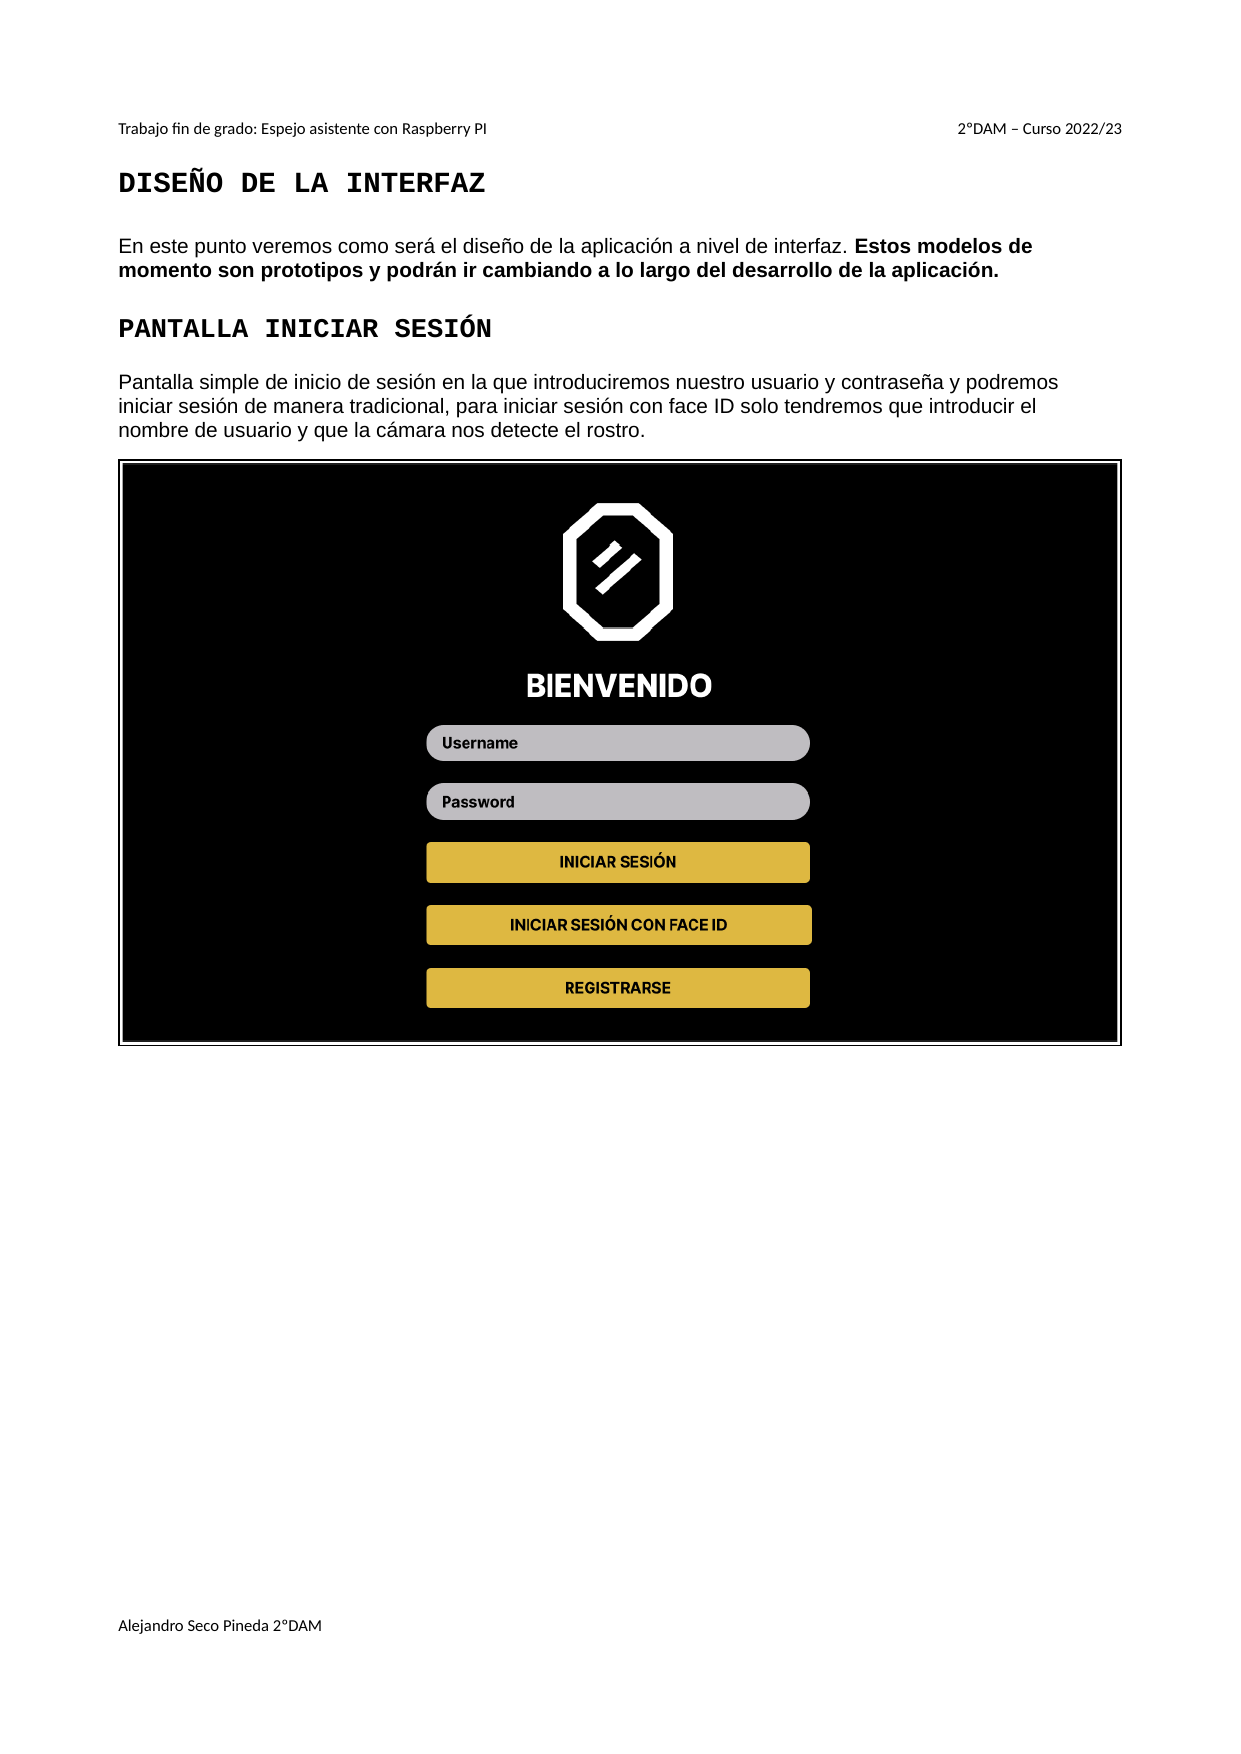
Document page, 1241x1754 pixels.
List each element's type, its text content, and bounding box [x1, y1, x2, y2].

text Pantalla simple de inicio de sesión en la que introduciremos nuestro usuario y contraseña y podremos iniciar sesión de manera tradicional, para iniciar sesión con face ID solo tendremos que introducir el nombre de usuario y que la cámara nos detecte el rostro. [118, 369, 1104, 441]
text PANTALLA INICIAR SESIÓN [118, 315, 1104, 346]
text En este punto veremos como será el diseño de la aplicación a nivel de interfaz. Estos modelos de momento son prototipos y podrán ir cambiando a lo largo del desarrollo de la aplicación. [118, 234, 1104, 282]
picture [122, 463, 1118, 1042]
text DISEÑO DE LA INTERFAZ [118, 168, 1104, 201]
